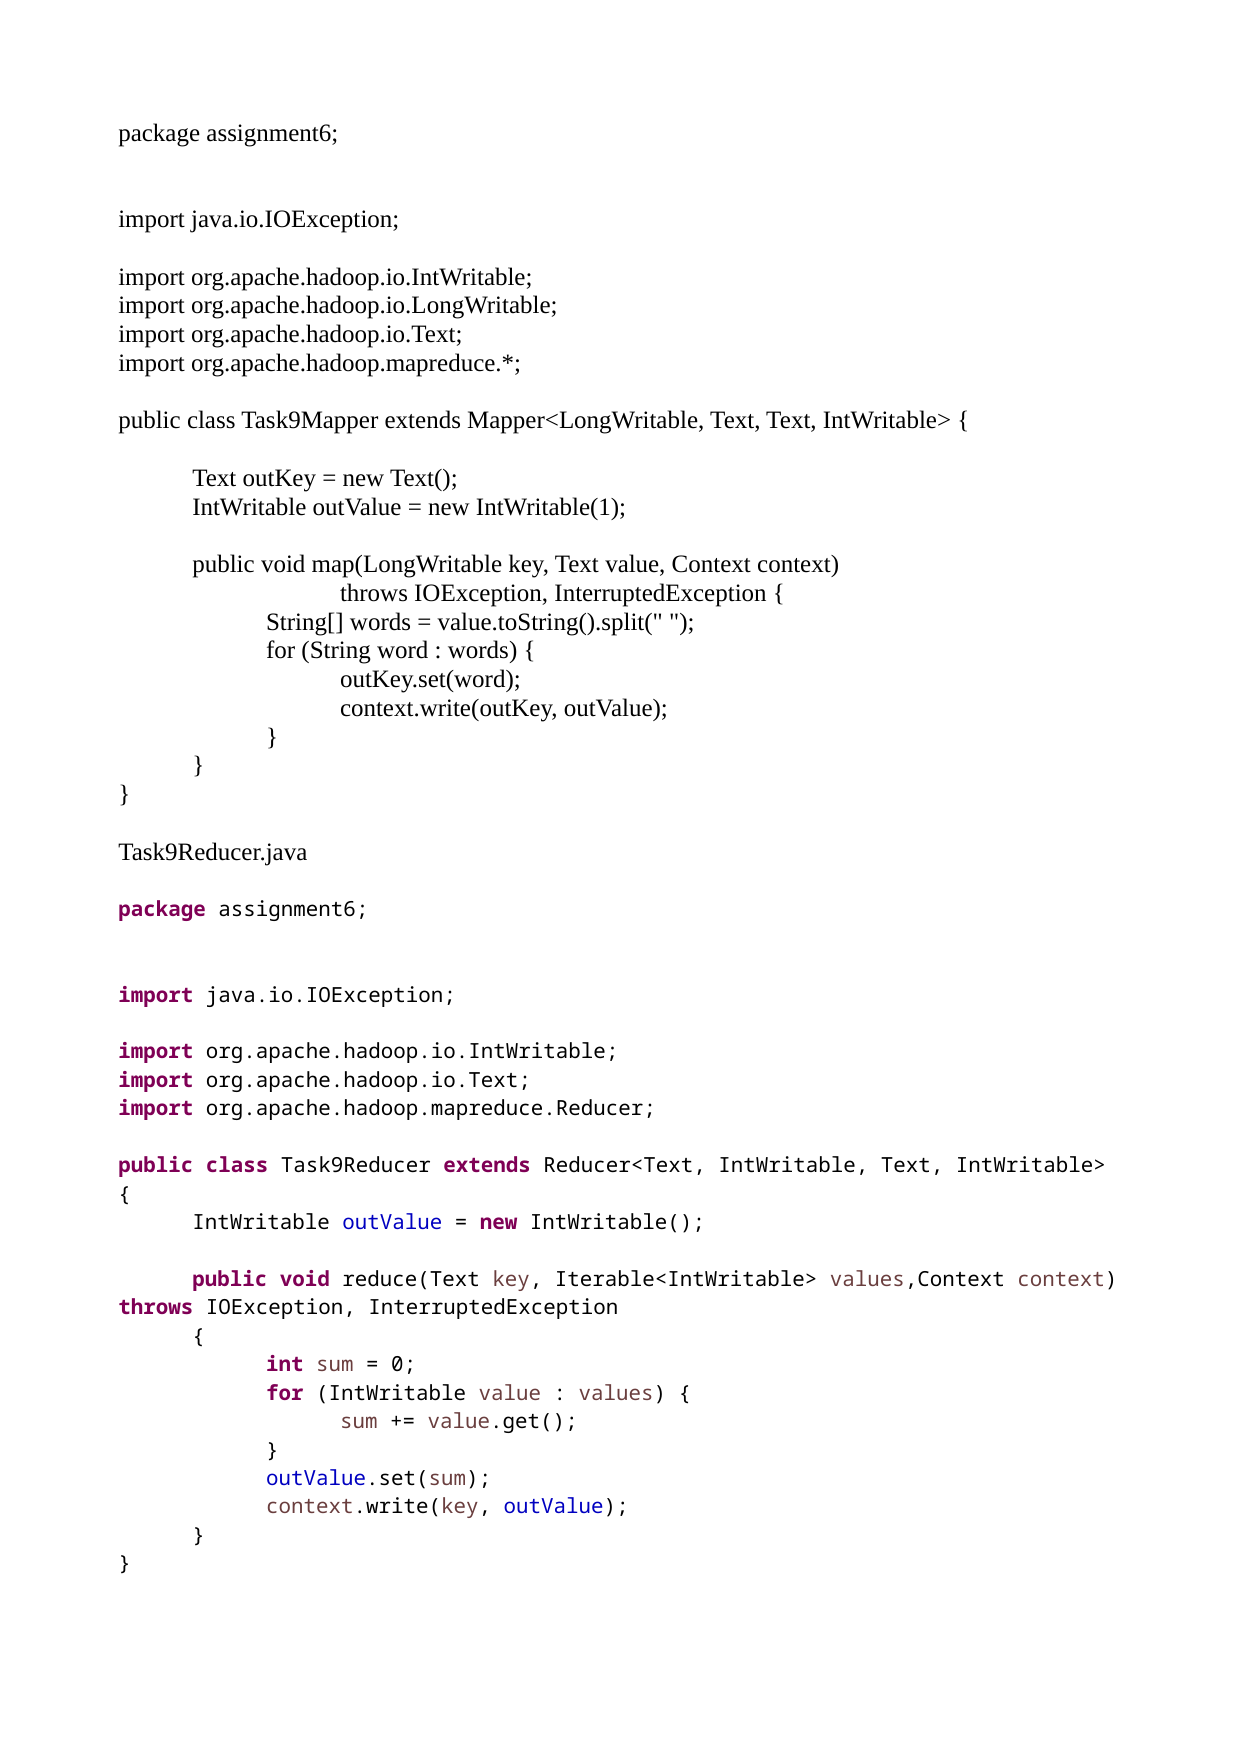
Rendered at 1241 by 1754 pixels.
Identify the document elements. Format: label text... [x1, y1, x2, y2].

text IntWritable outValue = new IntWritable(1); [118, 492, 1122, 521]
text public void reduce(Text key, Iterable<IntWritable> values,Context context) throws IOException, InterruptedException [118, 1264, 1122, 1321]
text import org.apache.hadoop.io.LongWritable; [118, 291, 1122, 319]
text public void map(LongWritable key, Text value, Context context) [118, 549, 1122, 578]
text import org.apache.hadoop.io.Text; [118, 1065, 1122, 1093]
text context.write(key, outValue); [118, 1492, 1122, 1520]
text import java.io.IOException; [118, 980, 1122, 1008]
text Text outKey = new Text(); [118, 463, 1122, 492]
text } [118, 1435, 1122, 1463]
text import java.io.IOException; [118, 204, 1122, 233]
text import org.apache.hadoop.io.Text; [118, 319, 1122, 348]
text context.write(outKey, outValue); [118, 693, 1122, 722]
text import org.apache.hadoop.io.IntWritable; [118, 262, 1122, 291]
text } [118, 1548, 1122, 1577]
text import org.apache.hadoop.mapreduce.*; [118, 348, 1122, 377]
text int sum = 0; [118, 1349, 1122, 1378]
text IntWritable outValue = new IntWritable(); [118, 1207, 1122, 1236]
text sum += value.get(); [118, 1406, 1122, 1435]
text outKey.set(word); [118, 664, 1122, 693]
text package assignment6; [118, 894, 1122, 923]
text { [118, 1321, 1122, 1349]
text } [118, 1520, 1122, 1548]
text String[] words = value.toString().split(" "); [118, 607, 1122, 636]
text outValue.set(sum); [118, 1463, 1122, 1492]
text Task9Reducer.java [118, 837, 1122, 866]
text public class Task9Mapper extends Mapper<LongWritable, Text, Text, IntWritable> { [118, 406, 1122, 434]
text for (String word : words) { [118, 636, 1122, 664]
text for (IntWritable value : values) { [118, 1378, 1122, 1406]
text } [118, 779, 1122, 808]
text { [118, 1179, 1122, 1207]
text throws IOException, InterruptedException { [118, 578, 1122, 607]
text } [118, 722, 1122, 751]
text public class Task9Reducer extends Reducer<Text, IntWritable, Text, IntWritable> [118, 1150, 1122, 1179]
text import org.apache.hadoop.mapreduce.Reducer; [118, 1093, 1122, 1122]
text package assignment6; [118, 118, 1122, 147]
text } [118, 751, 1122, 779]
text import org.apache.hadoop.io.IntWritable; [118, 1037, 1122, 1065]
